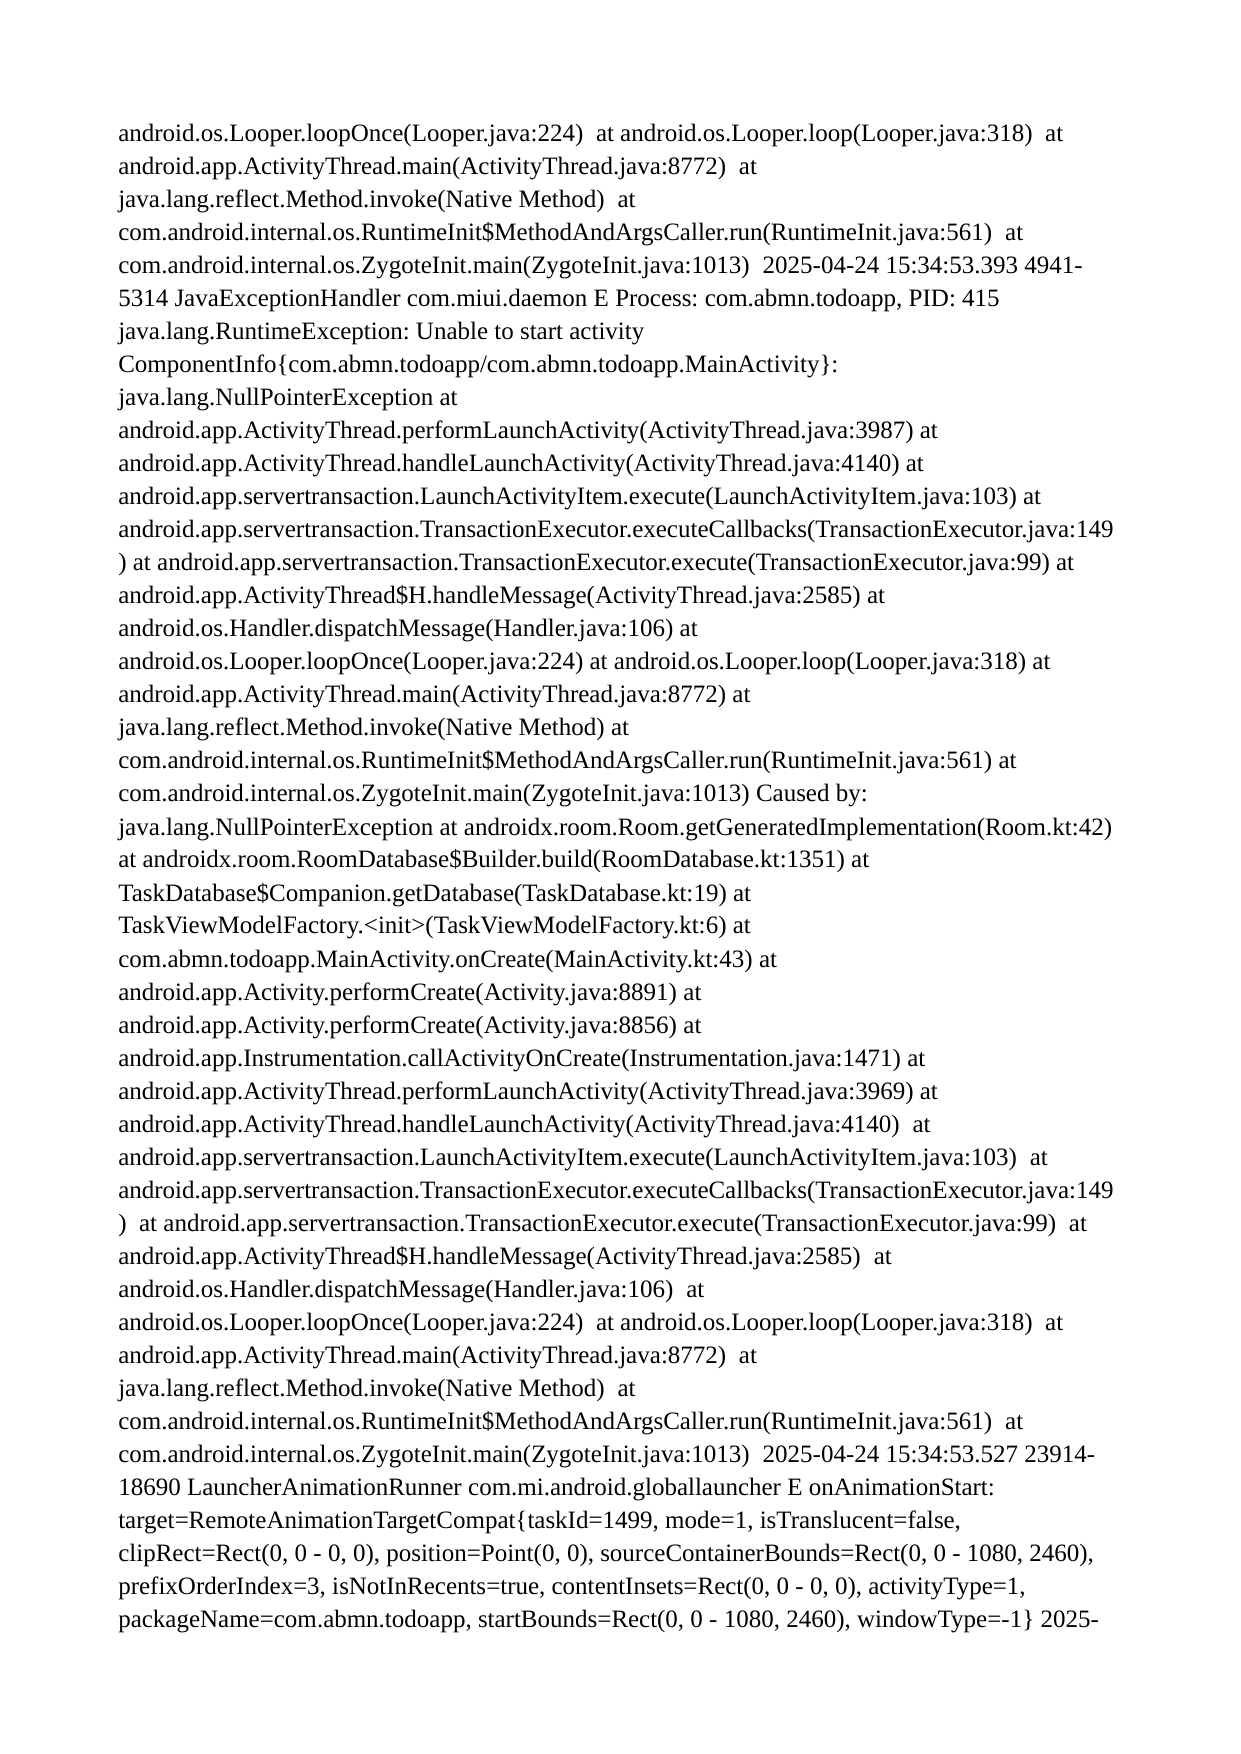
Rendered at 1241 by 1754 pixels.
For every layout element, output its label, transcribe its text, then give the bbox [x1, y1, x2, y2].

text android.os.Looper.loopOnce(Looper.java:224) at android.os.Looper.loop(Looper.java:318) at android.app.ActivityThread.main(ActivityThread.java:8772) at java.lang.reflect.Method.invoke(Native Method) at com.android.internal.os.RuntimeInit$MethodAndArgsCaller.run(RuntimeInit.java:561) at com.android.internal.os.ZygoteInit.main(ZygoteInit.java:1013) 2025-04-24 15:34:53.393 4941-5314 JavaExceptionHandler com.miui.daemon E Process: com.abmn.todoapp, PID: 415 java.lang.RuntimeException: Unable to start activity ComponentInfo{com.abmn.todoapp/com.abmn.todoapp.MainActivity}: java.lang.NullPointerException at android.app.ActivityThread.performLaunchActivity(ActivityThread.java:3987) at android.app.ActivityThread.handleLaunchActivity(ActivityThread.java:4140) at android.app.servertransaction.LaunchActivityItem.execute(LaunchActivityItem.java:103) at android.app.servertransaction.TransactionExecutor.executeCallbacks(TransactionExecutor.java:149) at android.app.servertransaction.TransactionExecutor.execute(TransactionExecutor.java:99) at android.app.ActivityThread$H.handleMessage(ActivityThread.java:2585) at android.os.Handler.dispatchMessage(Handler.java:106) at android.os.Looper.loopOnce(Looper.java:224) at android.os.Looper.loop(Looper.java:318) at android.app.ActivityThread.main(ActivityThread.java:8772) at java.lang.reflect.Method.invoke(Native Method) at com.android.internal.os.RuntimeInit$MethodAndArgsCaller.run(RuntimeInit.java:561) at com.android.internal.os.ZygoteInit.main(ZygoteInit.java:1013) Caused by: java.lang.NullPointerException at androidx.room.Room.getGeneratedImplementation(Room.kt:42) at androidx.room.RoomDatabase$Builder.build(RoomDatabase.kt:1351) at TaskDatabase$Companion.getDatabase(TaskDatabase.kt:19) at TaskViewModelFactory.<init>(TaskViewModelFactory.kt:6) at com.abmn.todoapp.MainActivity.onCreate(MainActivity.kt:43) at android.app.Activity.performCreate(Activity.java:8891) at android.app.Activity.performCreate(Activity.java:8856) at android.app.Instrumentation.callActivityOnCreate(Instrumentation.java:1471) at android.app.ActivityThread.performLaunchActivity(ActivityThread.java:3969) at android.app.ActivityThread.handleLaunchActivity(ActivityThread.java:4140) at android.app.servertransaction.LaunchActivityItem.execute(LaunchActivityItem.java:103) at android.app.servertransaction.TransactionExecutor.executeCallbacks(TransactionExecutor.java:149) at android.app.servertransaction.TransactionExecutor.execute(TransactionExecutor.java:99) at android.app.ActivityThread$H.handleMessage(ActivityThread.java:2585) at android.os.Handler.dispatchMessage(Handler.java:106) at android.os.Looper.loopOnce(Looper.java:224) at android.os.Looper.loop(Looper.java:318) at android.app.ActivityThread.main(ActivityThread.java:8772) at java.lang.reflect.Method.invoke(Native Method) at com.android.internal.os.RuntimeInit$MethodAndArgsCaller.run(RuntimeInit.java:561) at com.android.internal.os.ZygoteInit.main(ZygoteInit.java:1013) 2025-04-24 15:34:53.527 23914-18690 LauncherAnimationRunner com.mi.android.globallauncher E onAnimationStart: target=RemoteAnimationTargetCompat{taskId=1499, mode=1, isTranslucent=false, clipRect=Rect(0, 0 - 0, 0), position=Point(0, 0), sourceContainerBounds=Rect(0, 0 - 1080, 2460), prefixOrderIndex=3, isNotInRecents=true, contentInsets=Rect(0, 0 - 0, 0), activityType=1, packageName=com.abmn.todoapp, startBounds=Rect(0, 0 - 1080, 2460), windowType=-1} 2025- [118, 118, 1122, 1633]
